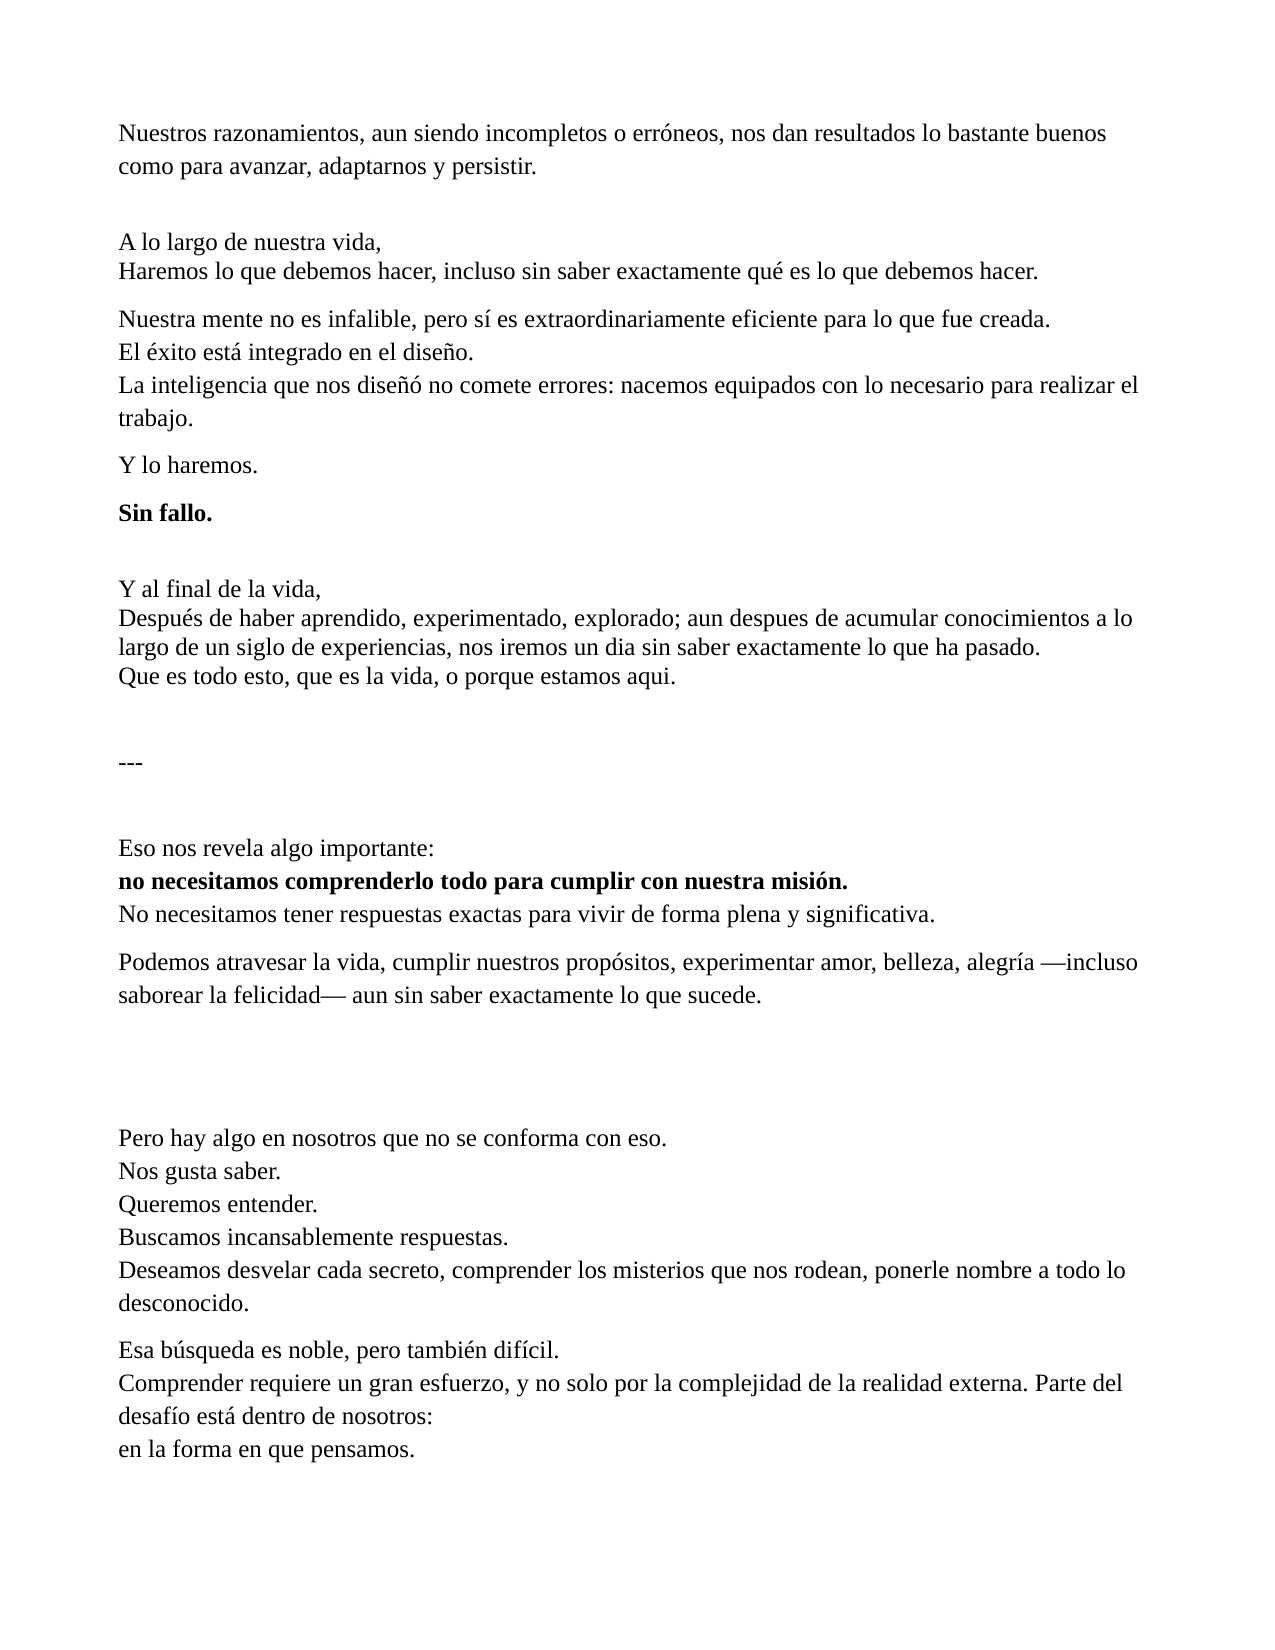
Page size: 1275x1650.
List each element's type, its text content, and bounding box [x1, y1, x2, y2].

text --- [118, 747, 1157, 776]
text Podemos atravesar la vida, cumplir nuestros propósitos, experimentar amor, belleza, alegría —incluso saborear la felicidad— aun sin saber exactamente lo que sucede. [118, 947, 1157, 1009]
text Después de haber aprendido, experimentado, explorado; aun despues de acumular conocimientos a lo largo de un siglo de experiencias, nos iremos un dia sin saber exactamente lo que ha pasado. [118, 603, 1157, 661]
text Nuestra mente no es infalible, pero sí es extraordinariamente eficiente para lo que fue creada. El éxito está integrado en el diseño. La inteligencia que nos diseñó no comete errores: nacemos equipados con lo necesario para realizar el trabajo. [118, 304, 1157, 432]
text Esa búsqueda es noble, pero también difícil. Comprender requiere un gran esfuerzo, y no solo por la complejidad de la realidad externa. Parte del desafío está dentro de nosotros: en la forma en que pensamos. [118, 1335, 1157, 1463]
text Y al final de la vida, [118, 574, 1157, 603]
text Que es todo esto, que es la vida, o porque estamos aqui. [118, 661, 1157, 689]
text Nuestros razonamientos, aun siendo incompletos o erróneos, nos dan resultados lo bastante buenos como para avanzar, adaptarnos y persistir. [118, 118, 1157, 180]
text Y lo haremos. [118, 451, 1157, 479]
text A lo largo de nuestra vida, [118, 227, 1157, 256]
text Haremos lo que debemos hacer, incluso sin saber exactamente qué es lo que debemos hacer. [118, 256, 1157, 285]
text Pero hay algo en nosotros que no se conforma con eso. Nos gusta saber. Queremos entender. Buscamos incansablemente respuestas. Deseamos desvelar cada secreto, comprender los misterios que nos rodean, ponerle nombre a todo lo desconocido. [118, 1123, 1157, 1317]
text Eso nos revela algo importante: no necesitamos comprenderlo todo para cumplir con nuestra misión. No necesitamos tener respuestas exactas para vivir de forma plena y significativa. [118, 833, 1157, 928]
text Sin fallo. [118, 498, 1157, 527]
